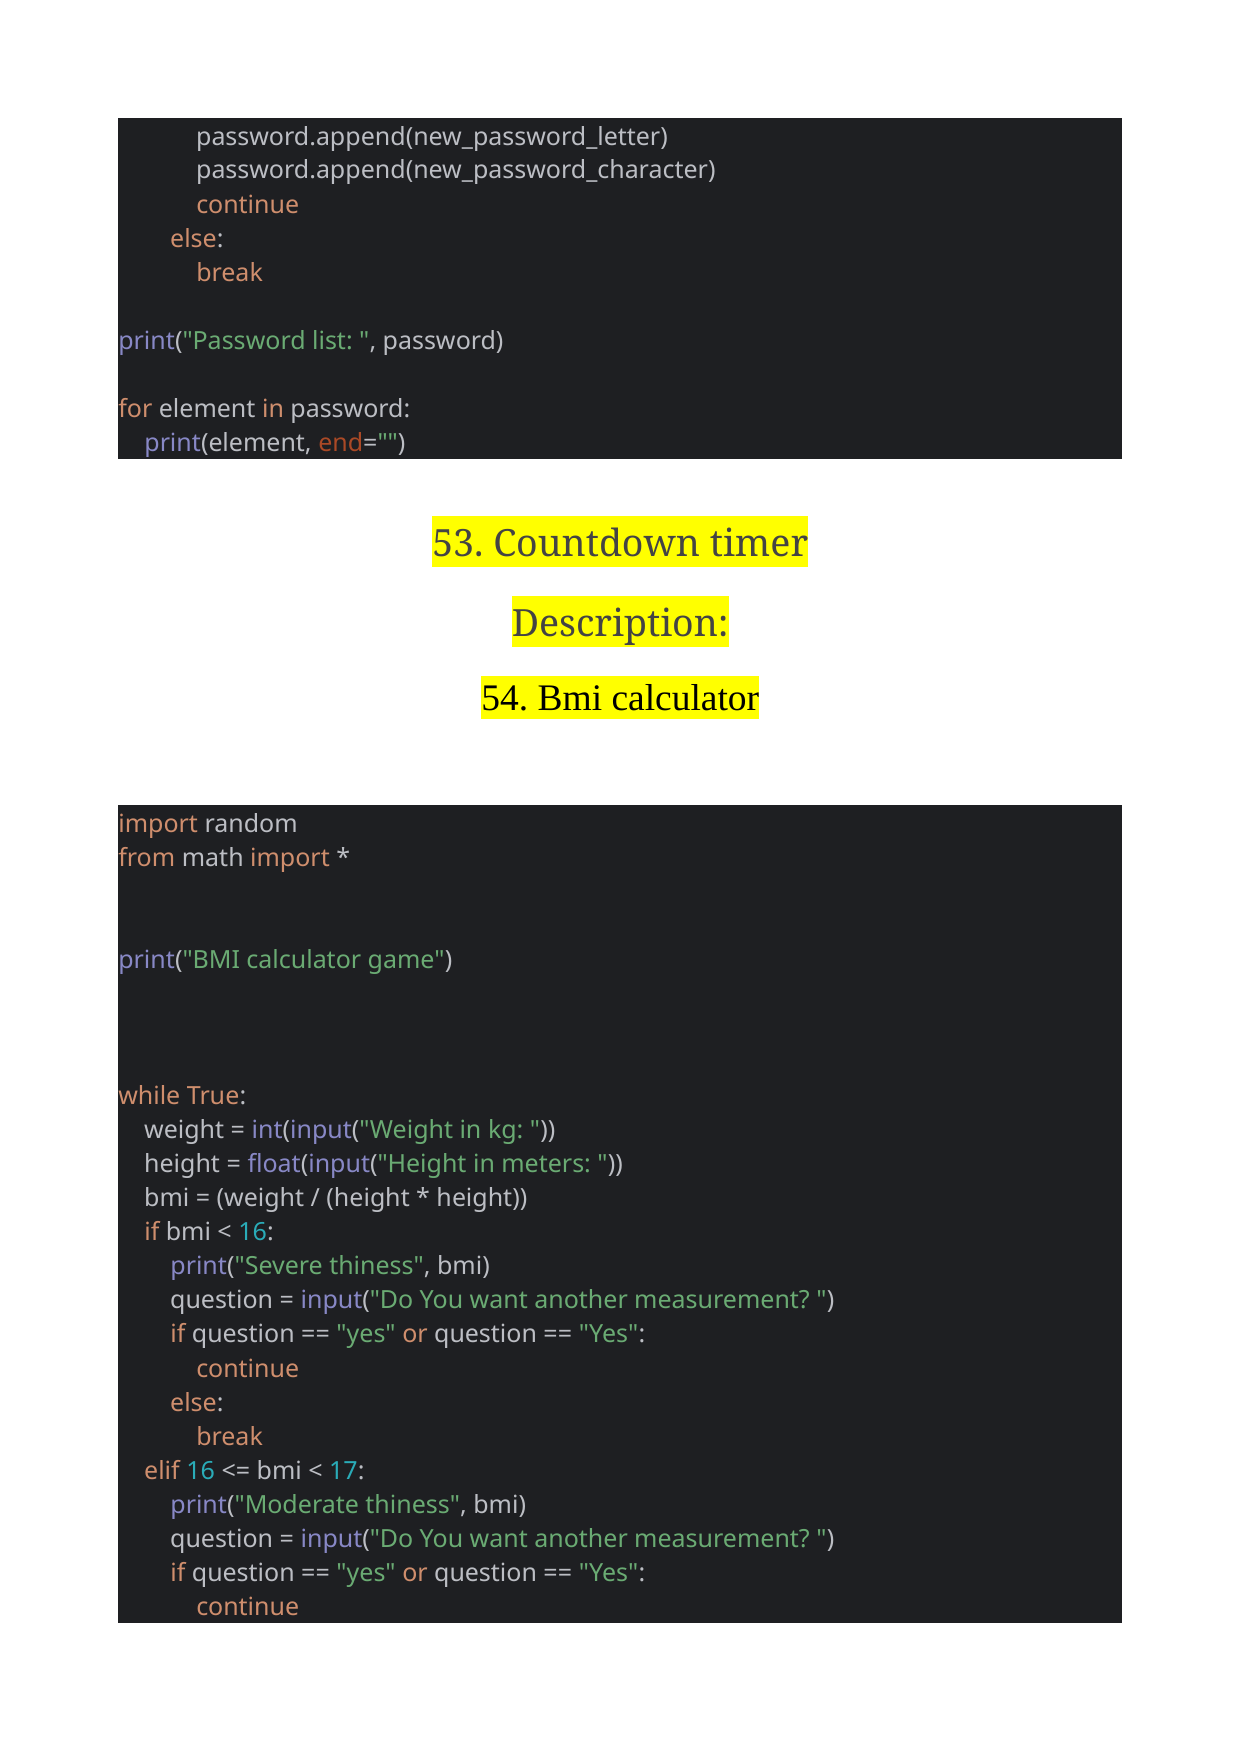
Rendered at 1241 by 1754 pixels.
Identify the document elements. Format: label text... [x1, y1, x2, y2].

text password.append(new_password_letter) password.append(new_password_character) continue else: break print("Password list: ", password) for element in password: print(element, end="") [118, 118, 1122, 459]
text 53. Countdown timer [118, 516, 1122, 567]
text Description: [118, 596, 1122, 647]
text 54. Bmi calculator [118, 676, 1122, 719]
text import random from math import * print("BMI calculator game") while True: weight = int(input("Weight in kg: ")) height = float(input("Height in meters: ")) bmi = (weight / (height * height)) if bmi < 16: print("Severe thiness", bmi) question = input("Do You want another measurement? ") if question == "yes" or question == "Yes": continue else: break elif 16 <= bmi < 17: print("Moderate thiness", bmi) question = input("Do You want another measurement? ") if question == "yes" or question == "Yes": continue [118, 805, 1122, 1623]
